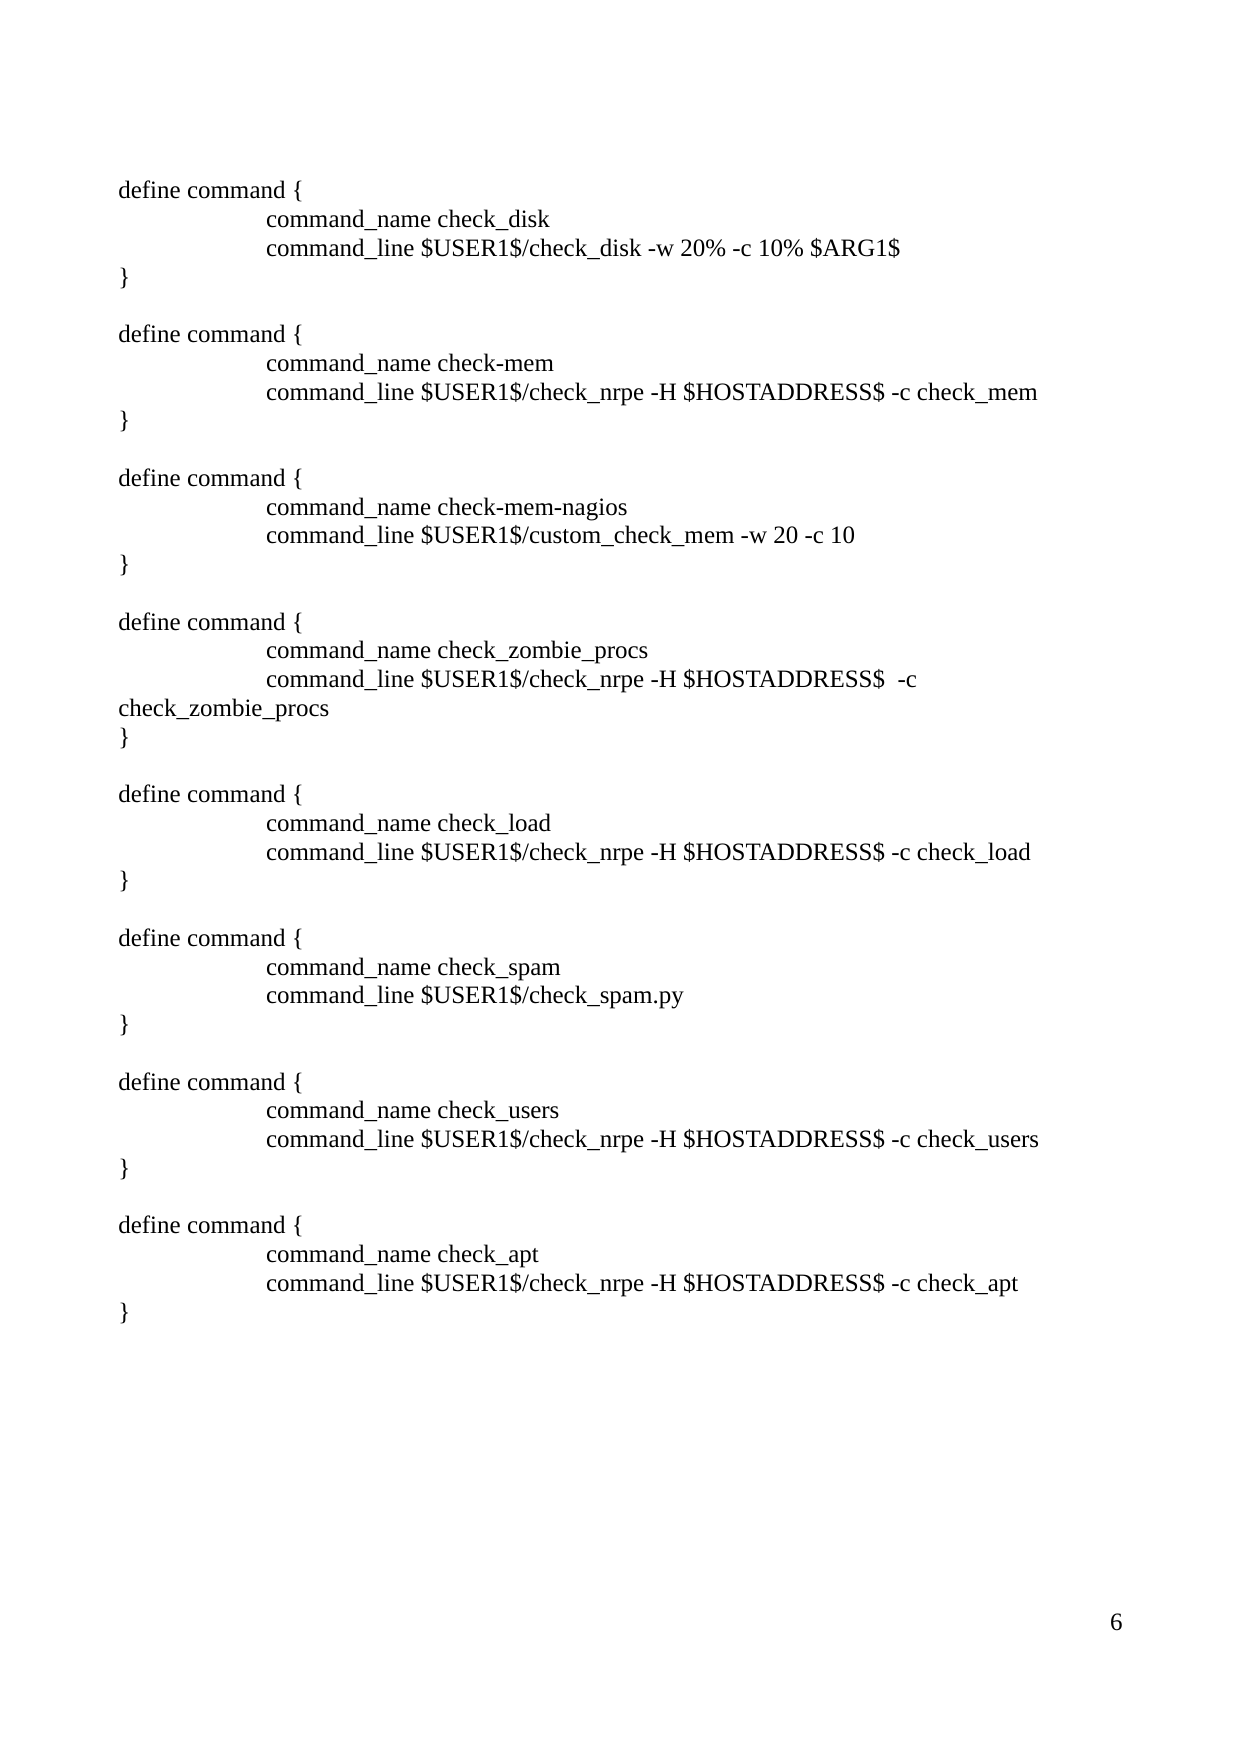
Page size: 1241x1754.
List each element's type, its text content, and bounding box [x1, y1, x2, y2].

text define command { [118, 176, 1122, 204]
text } [118, 1009, 1122, 1038]
text command_line $USER1$/check_nrpe -H $HOSTADDRESS$ -c check_mem [118, 377, 1122, 406]
text command_name check_disk [118, 204, 1122, 233]
text command_name check_load [118, 808, 1122, 837]
text command_line $USER1$/check_spam.py [118, 981, 1122, 1009]
text } [118, 1297, 1122, 1326]
text } [118, 866, 1122, 894]
text } [118, 722, 1122, 751]
text command_name check-mem-nagios [118, 492, 1122, 521]
text define command { [118, 319, 1122, 348]
text define command { [118, 607, 1122, 636]
text command_name check_zombie_procs [118, 636, 1122, 664]
text command_line $USER1$/custom_check_mem -w 20 -c 10 [118, 521, 1122, 549]
text define command { [118, 1067, 1122, 1096]
text command_name check_spam [118, 952, 1122, 981]
text command_name check-mem [118, 348, 1122, 377]
text } [118, 1153, 1122, 1182]
text command_line $USER1$/check_nrpe -H $HOSTADDRESS$ -c check_users [118, 1124, 1122, 1153]
text command_line $USER1$/check_nrpe -H $HOSTADDRESS$ -c check_apt [118, 1268, 1122, 1297]
text define command { [118, 779, 1122, 808]
text command_line $USER1$/check_nrpe -H $HOSTADDRESS$ -c check_zombie_procs [118, 664, 1122, 722]
text command_name check_users [118, 1096, 1122, 1124]
text command_line $USER1$/check_disk -w 20% -c 10% $ARG1$ [118, 233, 1122, 262]
text command_line $USER1$/check_nrpe -H $HOSTADDRESS$ -c check_load [118, 837, 1122, 866]
text } [118, 549, 1122, 578]
text } [118, 262, 1122, 291]
text define command { [118, 923, 1122, 952]
text command_name check_apt [118, 1239, 1122, 1268]
text define command { [118, 463, 1122, 492]
text define command { [118, 1211, 1122, 1239]
text } [118, 406, 1122, 434]
